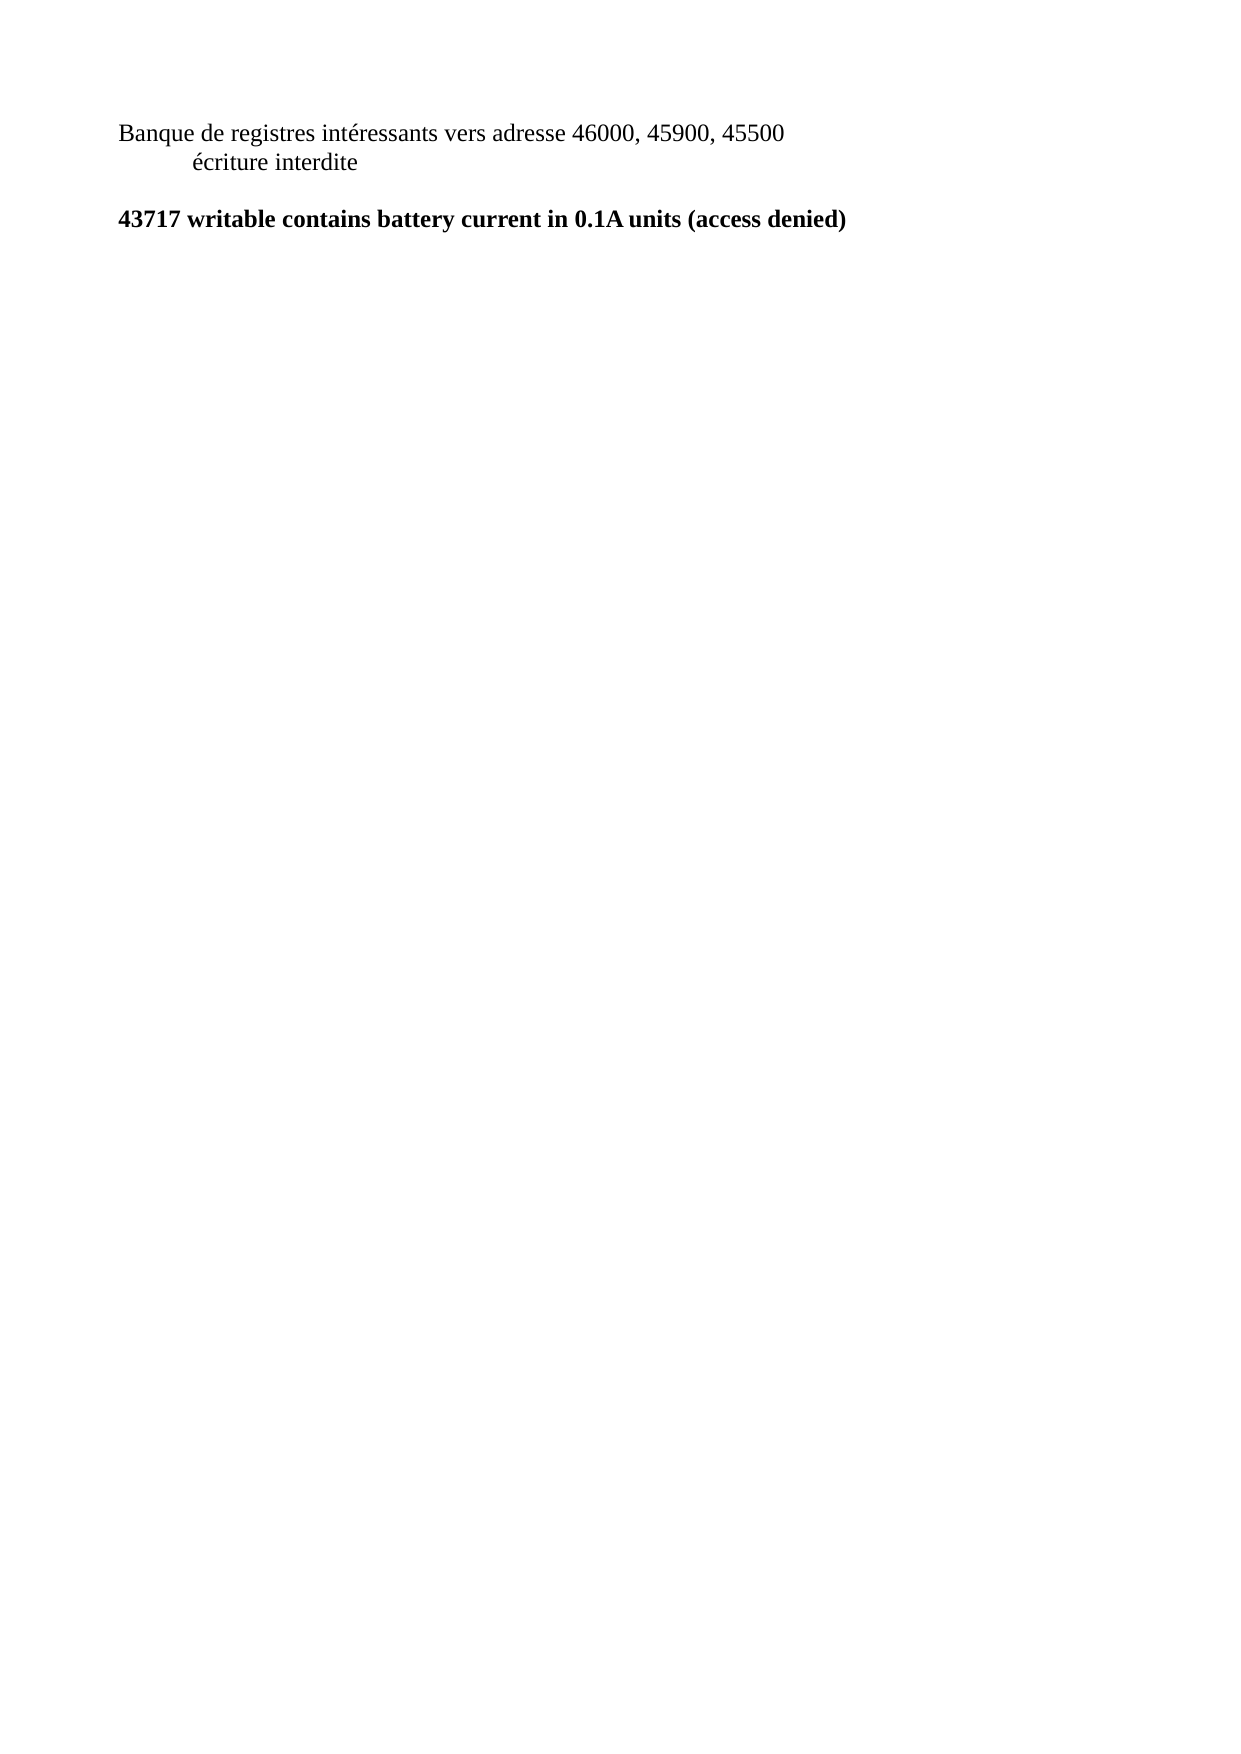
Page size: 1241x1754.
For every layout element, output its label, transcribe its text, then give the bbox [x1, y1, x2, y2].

text écriture interdite [118, 147, 1122, 176]
text 43717 writable contains battery current in 0.1A units (access denied) [118, 204, 1122, 233]
text Banque de registres intéressants vers adresse 46000, 45900, 45500 [118, 118, 1122, 147]
